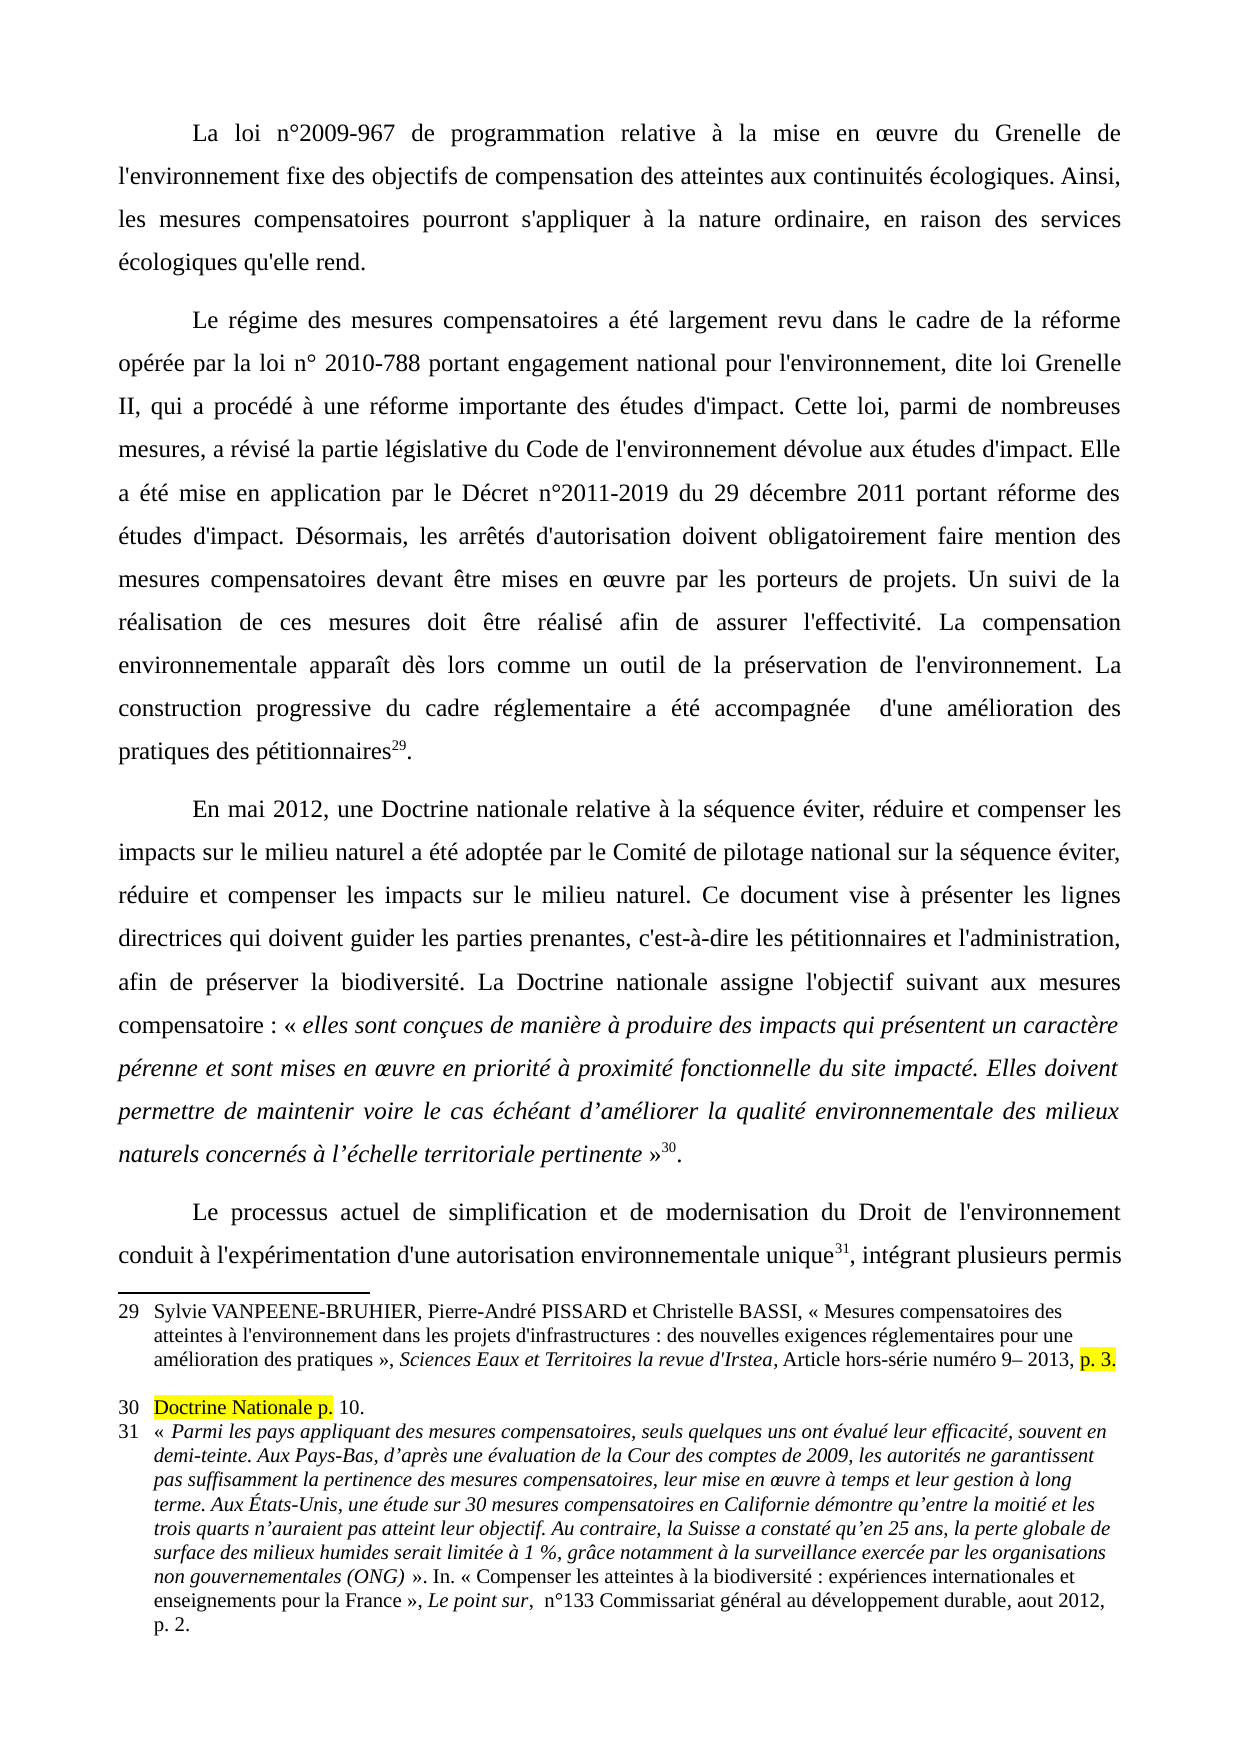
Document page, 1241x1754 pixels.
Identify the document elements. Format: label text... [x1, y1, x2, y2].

text Le processus actuel de simplification et de modernisation du Droit de l'environnement conduit à l'expérimentation d'une autorisation environnementale unique, intégrant plusieurs permis [118, 1197, 1122, 1269]
text En mai 2012, une Doctrine nationale relative à la séquence éviter, réduire et compenser les impacts sur le milieu naturel a été adoptée par le Comité de pilotage national sur la séquence éviter, réduire et compenser les impacts sur le milieu naturel. Ce document vise à présenter les lignes directrices qui doivent guider les parties prenantes, c'est-à-dire les pétitionnaires et l'administration, afin de préserver la biodiversité. La Doctrine nationale assigne l'objectif suivant aux mesures compensatoire : « elles sont conçues de manière à produire des impacts qui présentent un caractère pérenne et sont mises en œuvre en priorité à proximité fonctionnelle du site impacté. Elles doivent permettre de maintenir voire le cas échéant d’améliorer la qualité environnementale des milieux naturels concernés à l’échelle territoriale pertinente ». [118, 794, 1122, 1168]
text « Parmi les pays appliquant des mesures compensatoires, seuls quelques uns ont évalué leur efficacité, souvent en demi-teinte. Aux Pays-Bas, d’après une évaluation de la Cour des comptes de 2009, les autorités ne garantissent pas suffisamment la pertinence des mesures compensatoires, leur mise en œuvre à temps et leur gestion à long terme. Aux États-Unis, une étude sur 30 mesures compensatoires en Californie démontre qu’entre la moitié et les trois quarts n’auraient pas atteint leur objectif. Au contraire, la Suisse a constaté qu’en 25 ans, la perte globale de surface des milieux humides serait limitée à 1 %, grâce notamment à la surveillance exercée par les organisations non gouvernementales (ONG) ». In. « Compenser les atteintes à la biodiversité : expériences internationales et enseignements pour la France », Le point sur, n°133 Commissariat général au développement durable, aout 2012, p. 2. [118, 1419, 1122, 1636]
text Le régime des mesures compensatoires a été largement revu dans le cadre de la réforme opérée par la loi n° 2010-788 portant engagement national pour l'environnement, dite loi Grenelle II, qui a procédé à une réforme importante des études d'impact. Cette loi, parmi de nombreuses mesures, a révisé la partie législative du Code de l'environnement dévolue aux études d'impact. Elle a été mise en application par le Décret n°2011-2019 du 29 décembre 2011 portant réforme des études d'impact. Désormais, les arrêtés d'autorisation doivent obligatoirement faire mention des mesures compensatoires devant être mises en œuvre par les porteurs de projets. Un suivi de la réalisation de ces mesures doit être réalisé afin de assurer l'effectivité. La compensation environnementale apparaît dès lors comme un outil de la préservation de l'environnement. La construction progressive du cadre réglementaire a été accompagnée d'une amélioration des pratiques des pétitionnaires. [118, 305, 1122, 765]
text Sylvie VANPEENE-BRUHIER, Pierre-André PISSARD et Christelle BASSI, « Mesures compensatoires des atteintes à l'environnement dans les projets d'infrastructures : des nouvelles exigences réglementaires pour une amélioration des pratiques », Sciences Eaux et Territoires la revue d'Irstea, Article hors-série numéro 9– 2013, p. 3. [118, 1299, 1122, 1371]
text La loi n°2009-967 de programmation relative à la mise en œuvre du Grenelle de l'environnement fixe des objectifs de compensation des atteintes aux continuités écologiques. Ainsi, les mesures compensatoires pourront s'appliquer à la nature ordinaire, en raison des services écologiques qu'elle rend. [118, 118, 1122, 276]
text Doctrine Nationale p. 10. [118, 1395, 1122, 1419]
